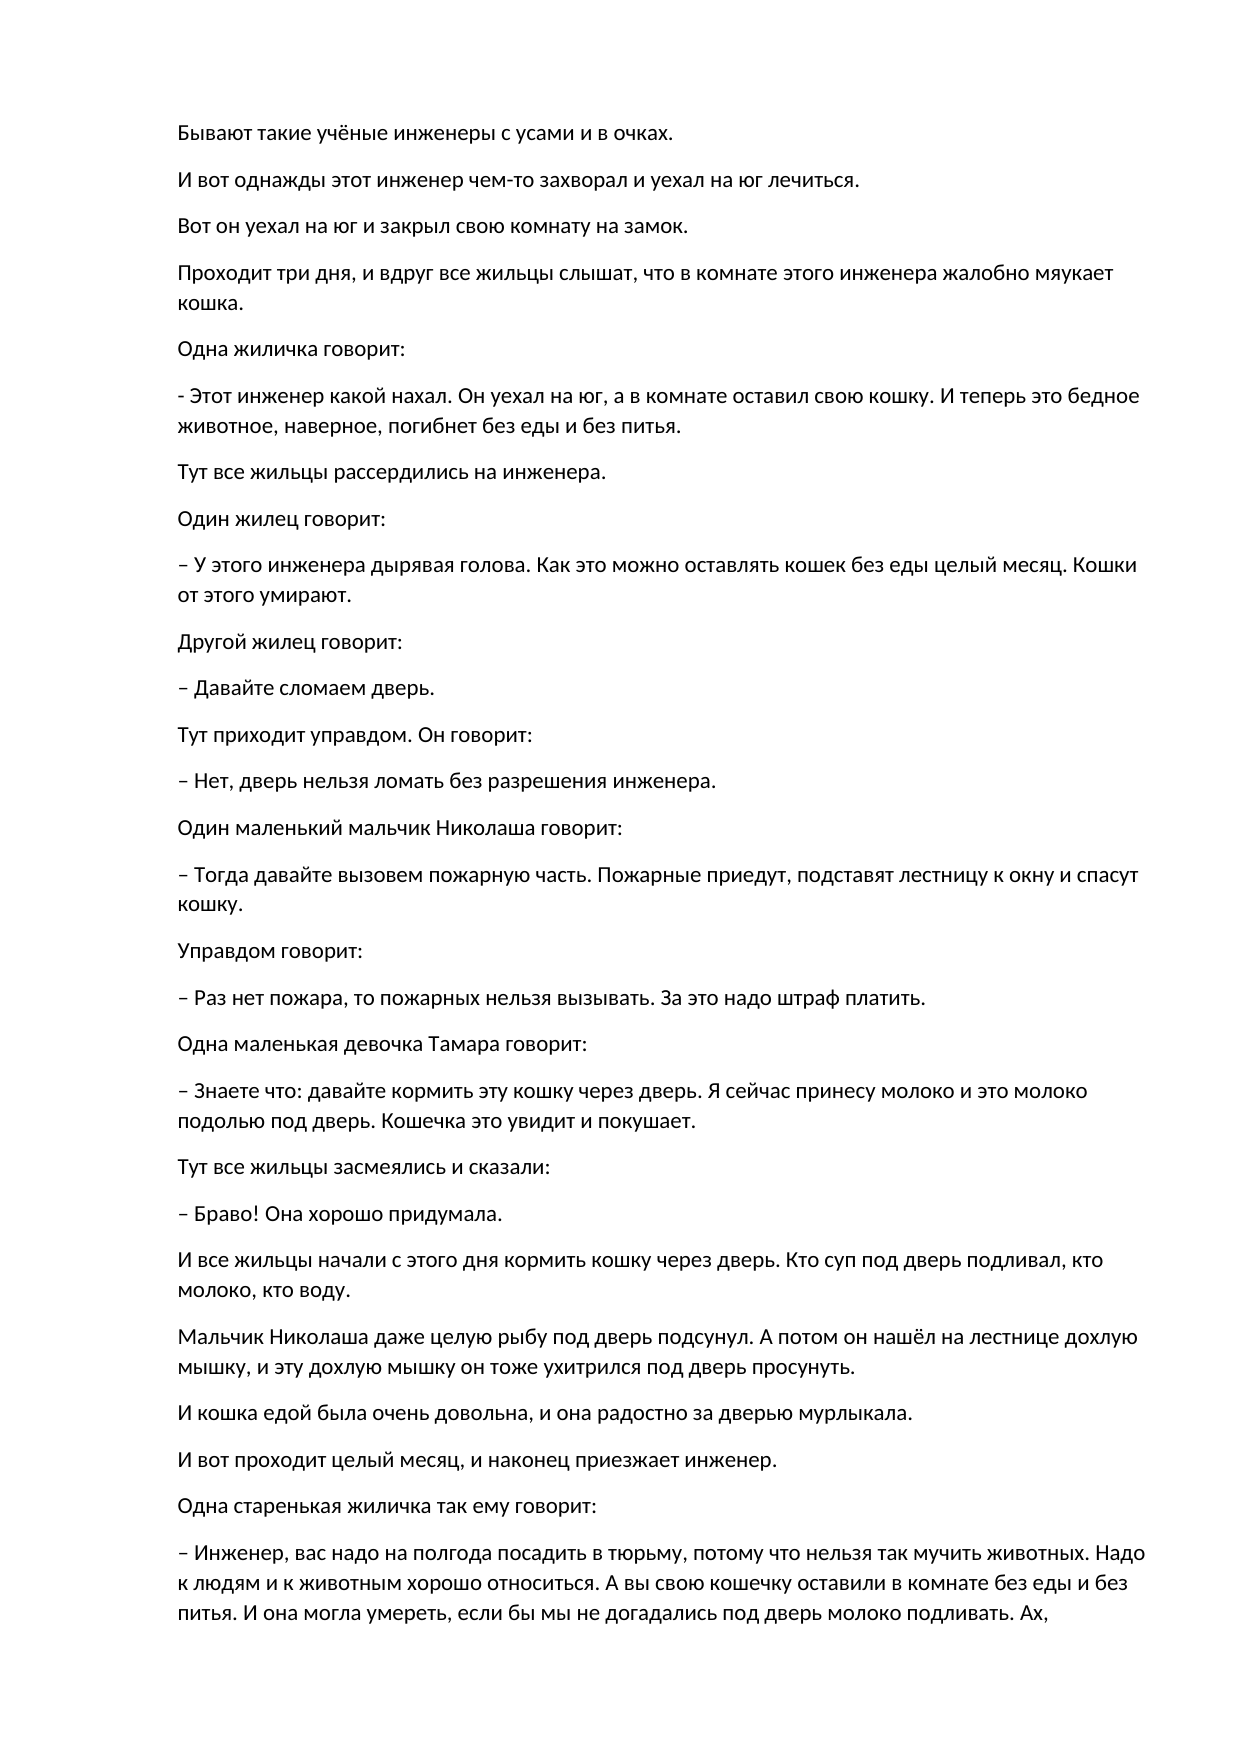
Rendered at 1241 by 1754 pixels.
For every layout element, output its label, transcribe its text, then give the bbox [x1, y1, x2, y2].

text И все жильцы начали с этого дня кормить кошку через дверь. Кто суп под дверь подливал, кто молоко, кто воду. [177, 1245, 1152, 1303]
text - Этот инженер какой нахал. Он уехал на юг, а в комнате оставил свою кошку. И теперь это бедное животное, наверное, погибнет без еды и без питья. [177, 381, 1152, 439]
text – Знаете что: давайте кормить эту кошку через дверь. Я сейчас принесу молоко и это молоко подолью под дверь. Кошечка это увидит и покушает. [177, 1076, 1152, 1134]
text Вот он уехал на юг и закрыл свою комнату на замок. [177, 211, 1152, 239]
text – Раз нет пожара, то пожарных нельзя вызывать. За это надо штраф платить. [177, 983, 1152, 1011]
text Мальчик Николаша даже целую рыбу под дверь подсунул. А потом он нашёл на лестнице дохлую мышку, и эту дохлую мышку он тоже ухитрился под дверь просунуть. [177, 1322, 1152, 1380]
text Управдом говорит: [177, 936, 1152, 964]
text – Инженер, вас надо на полгода посадить в тюрьму, потому что нельзя так мучить животных. Надо к людям и к животным хорошо относиться. А вы свою кошечку оставили в комнате без еды и без питья. И она могла умереть, если бы мы не догадались под дверь молоко подливать. Ах, [177, 1538, 1152, 1626]
text Другой жилец говорит: [177, 627, 1152, 655]
text Тут все жильцы рассердились на инженера. [177, 457, 1152, 485]
text Одна жиличка говорит: [177, 334, 1152, 362]
text – У этого инженера дырявая голова. Как это можно оставлять кошек без еды целый месяц. Кошки от этого умирают. [177, 550, 1152, 608]
text – Браво! Она хорошо придумала. [177, 1199, 1152, 1227]
text Один жилец говорит: [177, 504, 1152, 532]
text Тут приходит управдом. Он говорит: [177, 720, 1152, 748]
text Проходит три дня, и вдруг все жильцы слышат, что в комнате этого инженера жалобно мяукает кошка. [177, 258, 1152, 316]
text И вот однажды этот инженер чем-то захворал и уехал на юг лечиться. [177, 165, 1152, 193]
text – Тогда давайте вызовем пожарную часть. Пожарные приедут, подставят лестницу к окну и спасут кошку. [177, 860, 1152, 918]
text Одна маленькая девочка Тамара говорит: [177, 1029, 1152, 1057]
text Бывают такие учёные инженеры с усами и в очках. [177, 118, 1152, 146]
text И вот проходит целый месяц, и наконец приезжает инженер. [177, 1445, 1152, 1473]
text – Давайте сломаем дверь. [177, 673, 1152, 701]
text Один маленький мальчик Николаша говорит: [177, 813, 1152, 841]
text – Нет, дверь нельзя ломать без разрешения инженера. [177, 767, 1152, 794]
text Тут все жильцы засмеялись и сказали: [177, 1152, 1152, 1180]
text И кошка едой была очень довольна, и она радостно за дверью мурлыкала. [177, 1398, 1152, 1426]
text Одна старенькая жиличка так ему говорит: [177, 1491, 1152, 1519]
